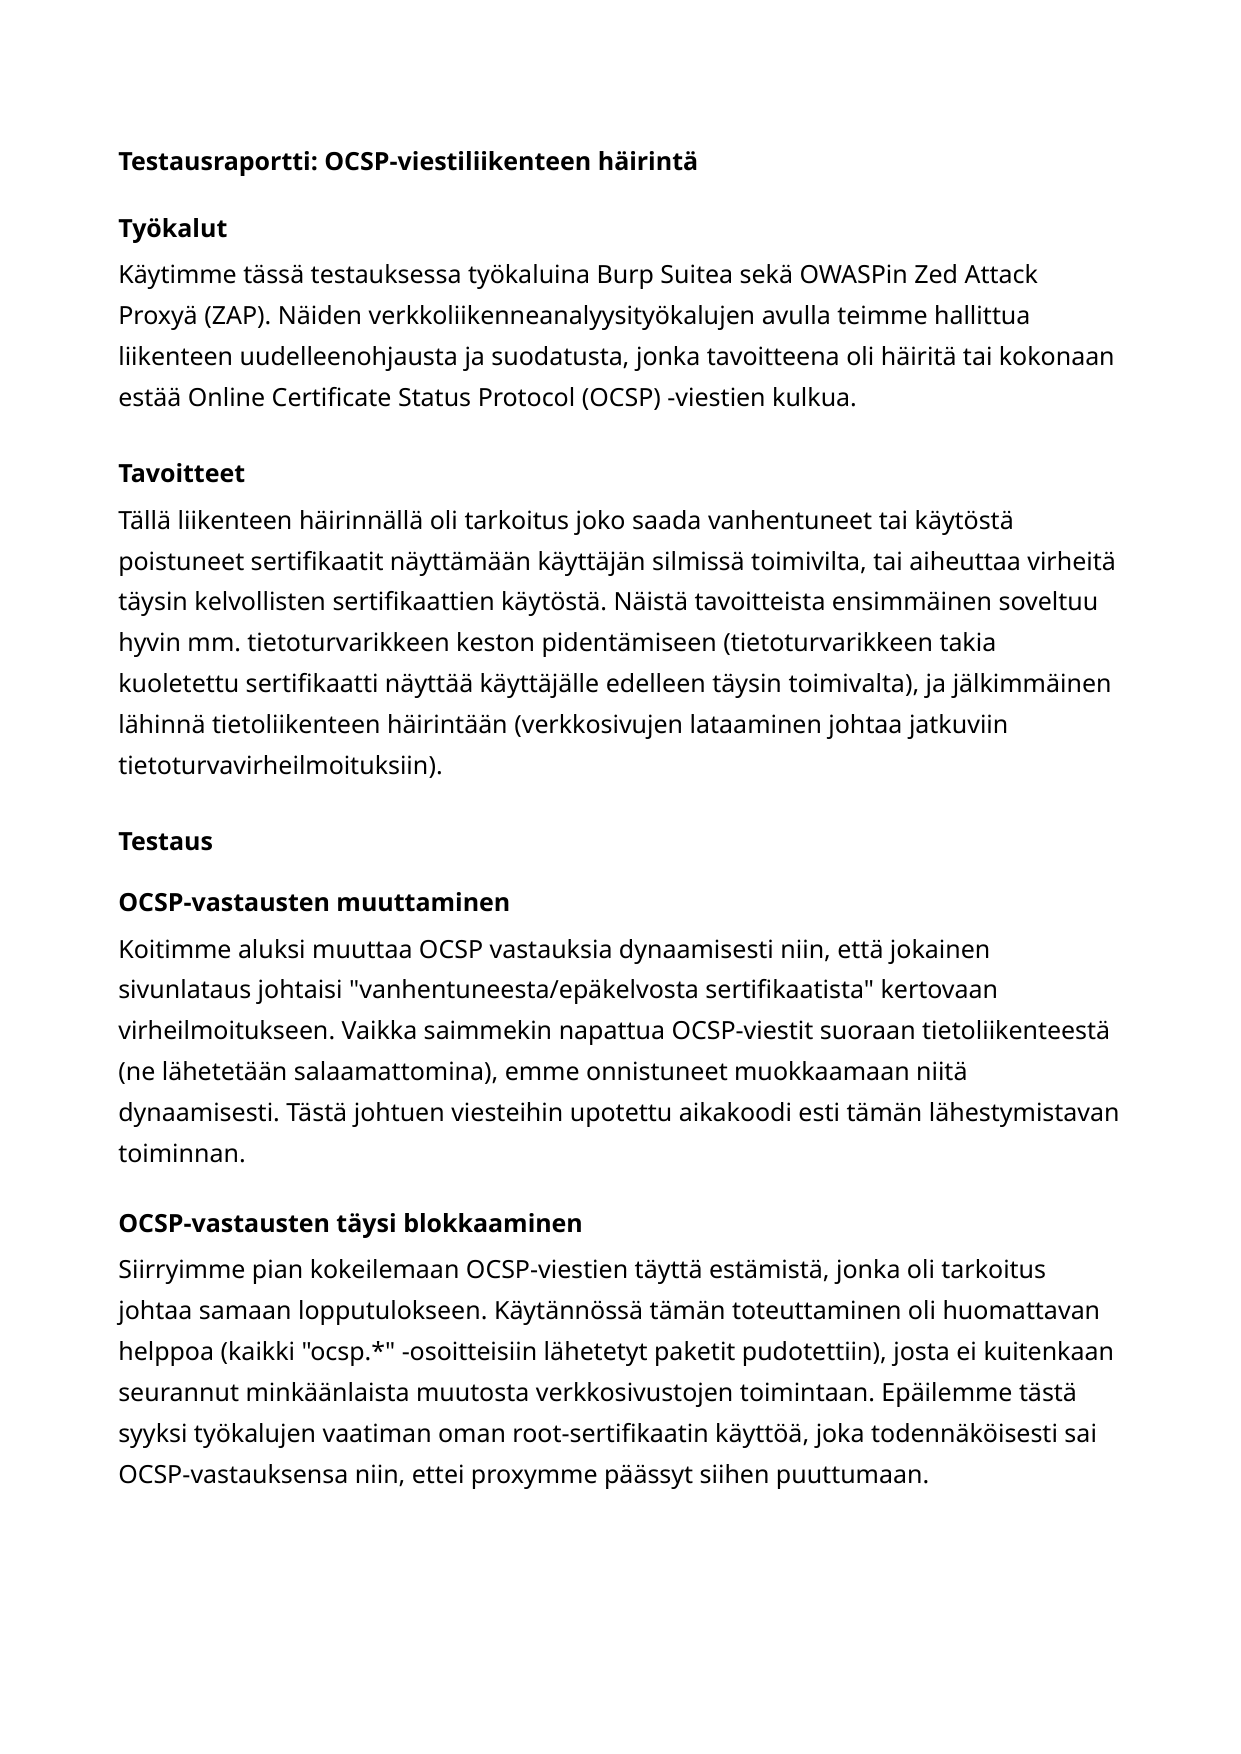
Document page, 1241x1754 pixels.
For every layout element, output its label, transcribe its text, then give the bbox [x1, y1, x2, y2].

subtitle Testausraportti: OCSP-viestiliikenteen häirintä [118, 143, 1122, 177]
subtitle Tavoitteet [118, 456, 1122, 490]
subtitle Työkalut [118, 211, 1122, 244]
text Käytimme tässä testauksessa työkaluina Burp Suitea sekä OWASPin Zed Attack Proxyä (ZAP). Näiden verkkoliikenneanalyysityökalujen avulla teimme hallittua liikenteen uudelleenohjausta ja suodatusta, jonka tavoitteena oli häiritä tai kokonaan estää Online Certificate Status Protocol (OCSP) -viestien kulkua. [118, 257, 1122, 414]
text Koitimme aluksi muuttaa OCSP vastauksia dynaamisesti niin, että jokainen sivunlataus johtaisi "vanhentuneesta/epäkelvosta sertifikaatista" kertovaan virheilmoitukseen. Vaikka saimmekin napattua OCSP-viestit suoraan tietoliikenteestä (ne lähetetään salaamattomina), emme onnistuneet muokkaamaan niitä dynaamisesti. Tästä johtuen viesteihin upotettu aikakoodi esti tämän lähestymistavan toiminnan. [118, 931, 1122, 1169]
text Tällä liikenteen häirinnällä oli tarkoitus joko saada vanhentuneet tai käytöstä poistuneet sertifikaatit näyttämään käyttäjän silmissä toimivilta, tai aiheuttaa virheitä täysin kelvollisten sertifikaattien käytöstä. Näistä tavoitteista ensimmäinen soveltuu hyvin mm. tietoturvarikkeen keston pidentämiseen (tietoturvarikkeen takia kuoletettu sertifikaatti näyttää käyttäjälle edelleen täysin toimivalta), ja jälkimmäinen lähinnä tietoliikenteen häirintään (verkkosivujen lataaminen johtaa jatkuviin tietoturvavirheilmoituksiin). [118, 502, 1122, 781]
text Siirryimme pian kokeilemaan OCSP-viestien täyttä estämistä, jonka oli tarkoitus johtaa samaan lopputulokseen. Käytännössä tämän toteuttaminen oli huomattavan helppoa (kaikki "ocsp.*" -osoitteisiin lähetetyt paketit pudotettiin), josta ei kuitenkaan seurannut minkäänlaista muutosta verkkosivustojen toimintaan. Epäilemme tästä syyksi työkalujen vaatiman oman root-sertifikaatin käyttöä, joka todennäköisesti sai OCSP-vastauksensa niin, ettei proxymme päässyt siihen puuttumaan. [118, 1252, 1122, 1490]
subtitle OCSP-vastausten täysi blokkaaminen [118, 1206, 1122, 1239]
subtitle OCSP-vastausten muuttaminen [118, 885, 1122, 919]
subtitle Testaus [118, 824, 1122, 858]
